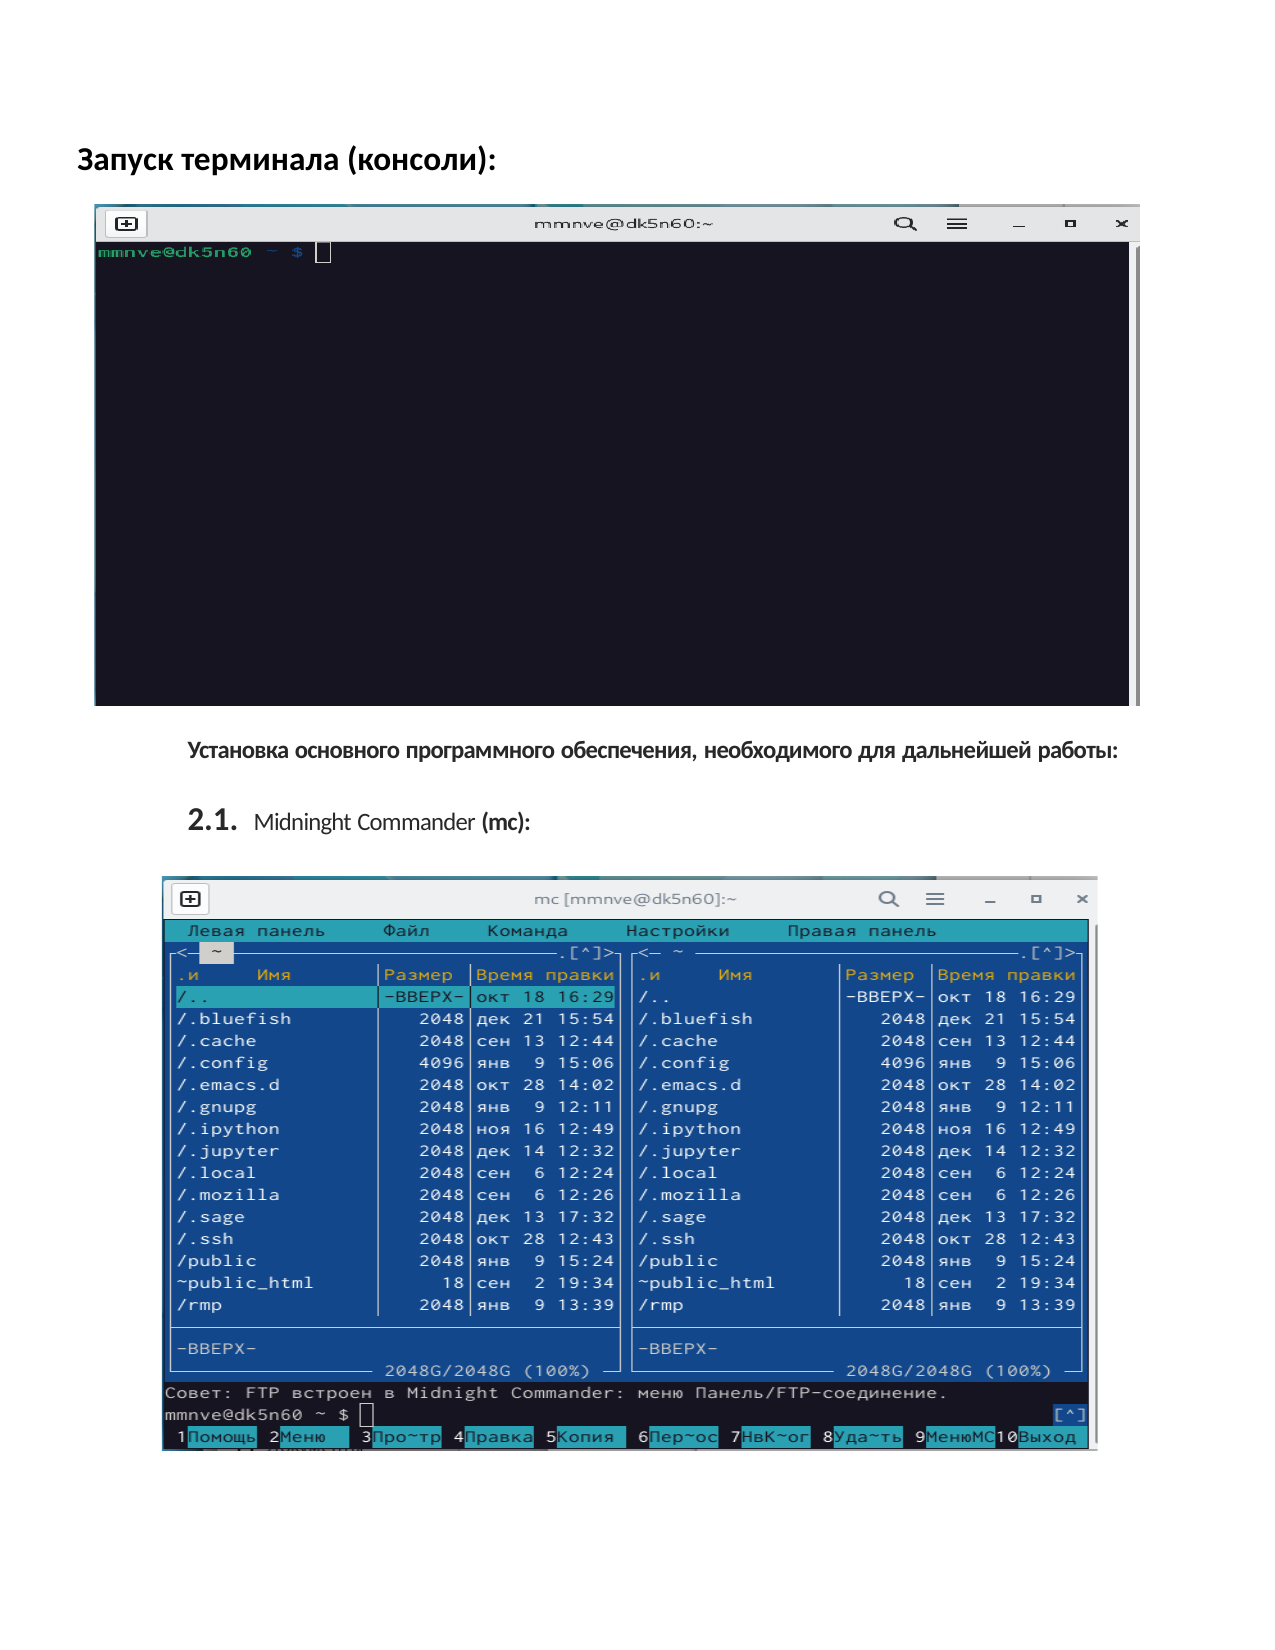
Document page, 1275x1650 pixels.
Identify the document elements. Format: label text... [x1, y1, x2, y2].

subtitle Установка основного программного обеспечения, необходимого для дальнейшей работы: [150, 734, 1194, 765]
picture [94, 204, 1140, 706]
subtitle Запуск терминала (консоли): [77, 137, 1235, 178]
subtitle Midninght Commander (mc): [187, 798, 1235, 838]
picture [161, 876, 1098, 1451]
